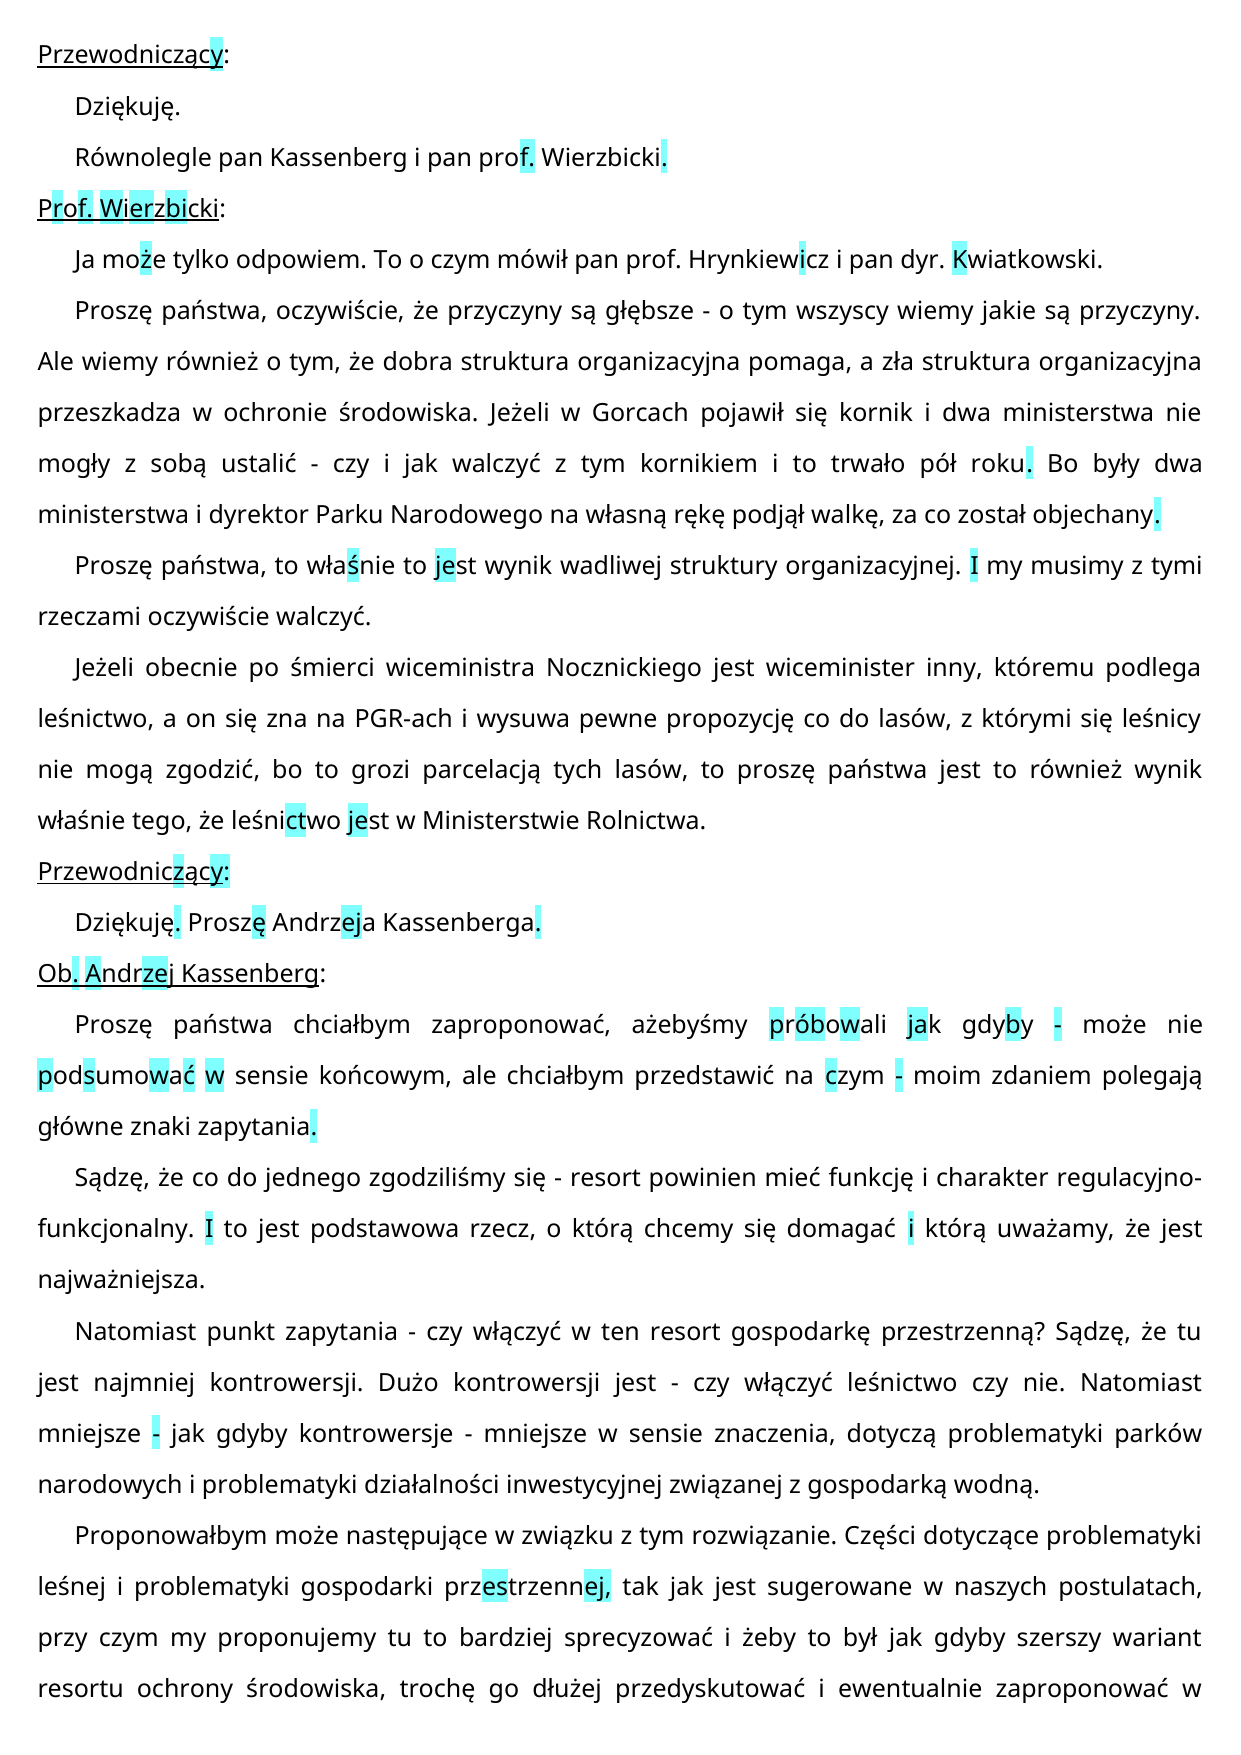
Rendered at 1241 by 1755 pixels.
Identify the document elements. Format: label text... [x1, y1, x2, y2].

text Proszę państwa chciałbym zaproponować, ażebyśmy próbowali jak gdyby - może nie podsumować w sensie końcowym, ale chciałbym przedstawić na czym - moim zdaniem polegają główne znaki zapytania. [37, 1007, 1203, 1143]
text Proszę państwa, oczywiście, że przyczyny są głębsze - o tym wszyscy wiemy jakie są przyczyny. Ale wiemy również o tym, że dobra struktura organizacyjna pomaga, a zła struktura organizacyjna przeszkadza w ochronie środowiska. Jeżeli w Gorcach pojawił się kornik i dwa ministerstwa nie mogły z sobą ustalić - czy i jak walczyć z tym kornikiem i to trwało pół roku. Bo były dwa ministerstwa i dyrektor Parku Narodowego na własną rękę podjął walkę, za co został objechany. [37, 292, 1203, 531]
text Prof. Wierzbicki: [37, 190, 1203, 224]
text Dziękuję. [37, 88, 1203, 122]
text Jeżeli obecnie po śmierci wiceministra Nocznickiego jest wiceminister inny, któremu podlega leśnictwo, a on się zna na PGR-ach i wysuwa pewne propozycję co do lasów, z którymi się leśnicy nie mogą zgodzić, bo to grozi parcelacją tych lasów, to proszę państwa jest to również wynik właśnie tego, że leśnictwo jest w Ministerstwie Rolnictwa. [37, 650, 1203, 837]
text Przewodniczący: [37, 854, 1203, 888]
text Natomiast punkt zapytania - czy włączyć w ten resort gospodarkę przestrzenną? Sądzę, że tu jest najmniej kontrowersji. Dużo kontrowersji jest - czy włączyć leśnictwo czy nie. Natomiast mniejsze - jak gdyby kontrowersje - mniejsze w sensie znaczenia, dotyczą problematyki parków narodowych i problematyki działalności inwestycyjnej związanej z gospodarką wodną. [37, 1313, 1203, 1500]
text Proponowałbym może następujące w związku z tym rozwiązanie. Części dotyczące problematyki leśnej i problematyki gospodarki przestrzennej, tak jak jest sugerowane w naszych postulatach, przy czym my proponujemy tu to bardziej sprecyzować i żeby to był jak gdyby szerszy wariant resortu ochrony środowiska, trochę go dłużej przedyskutować i ewentualnie zaproponować w [37, 1517, 1203, 1704]
text Ob. Andrzej Kassenberg: [37, 956, 1203, 990]
text Ja może tylko odpowiem. To o czym mówił pan prof. Hrynkiewicz i pan dyr. Kwiatkowski. [37, 241, 1203, 275]
text Równolegle pan Kassenberg i pan prof. Wierzbicki. [37, 139, 1203, 173]
text Sądzę, że co do jednego zgodziliśmy się - resort powinien mieć funkcję i charakter regulacyjno-funkcjonalny. I to jest podstawowa rzecz, o którą chcemy się domagać i którą uważamy, że jest najważniejsza. [37, 1160, 1203, 1296]
text Dziękuję. Proszę Andrzeja Kassenberga. [37, 905, 1203, 939]
text Przewodniczący: [37, 37, 1203, 71]
text Proszę państwa, to właśnie to jest wynik wadliwej struktury organizacyjnej. I my musimy z tymi rzeczami oczywiście walczyć. [37, 548, 1203, 633]
